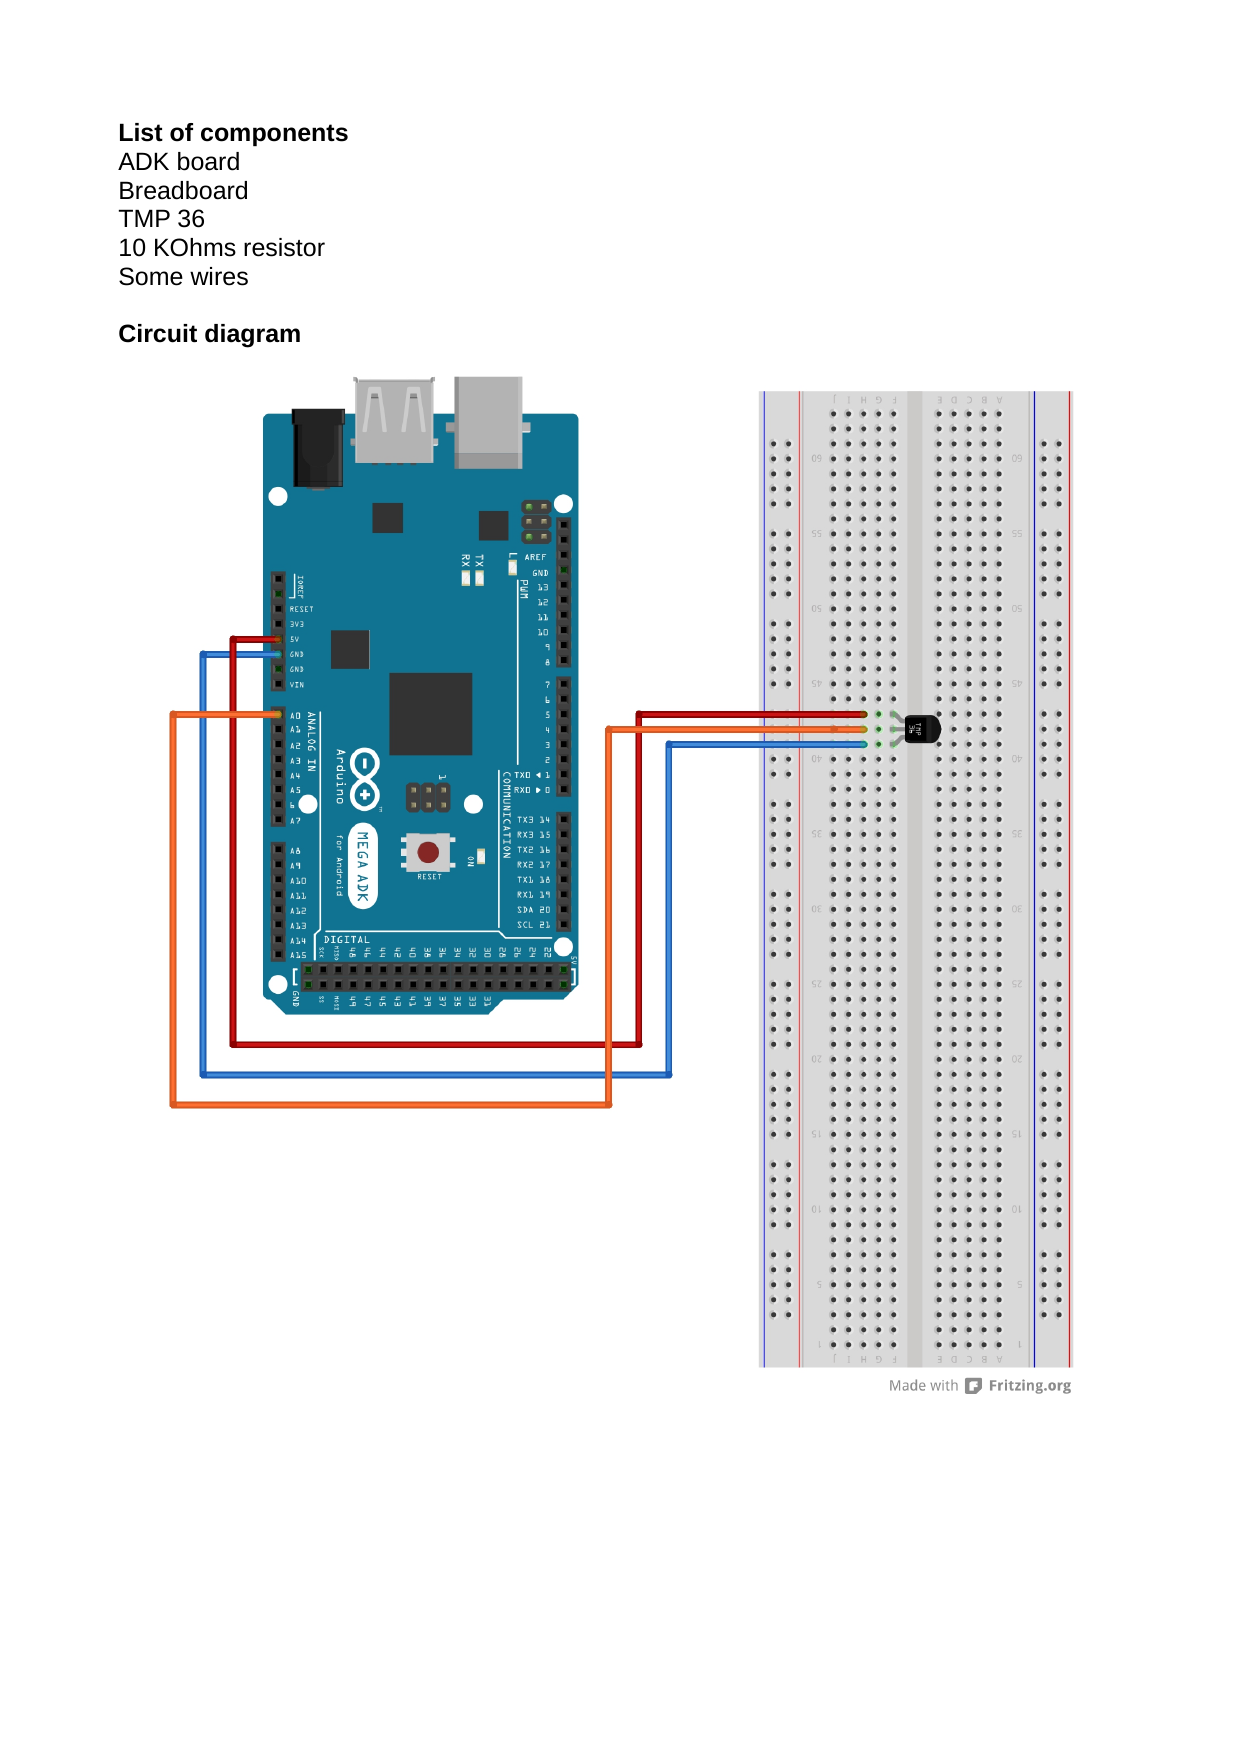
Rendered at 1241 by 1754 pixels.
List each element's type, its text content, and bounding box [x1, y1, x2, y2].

text Circuit diagram [118, 319, 1122, 348]
text 10 KOhms resistor [118, 233, 1122, 262]
text Breadboard [118, 176, 1122, 204]
text Some wires [118, 262, 1122, 291]
text TMP 36 [118, 204, 1122, 233]
text List of components [118, 118, 1122, 147]
text ADK board [118, 147, 1122, 176]
